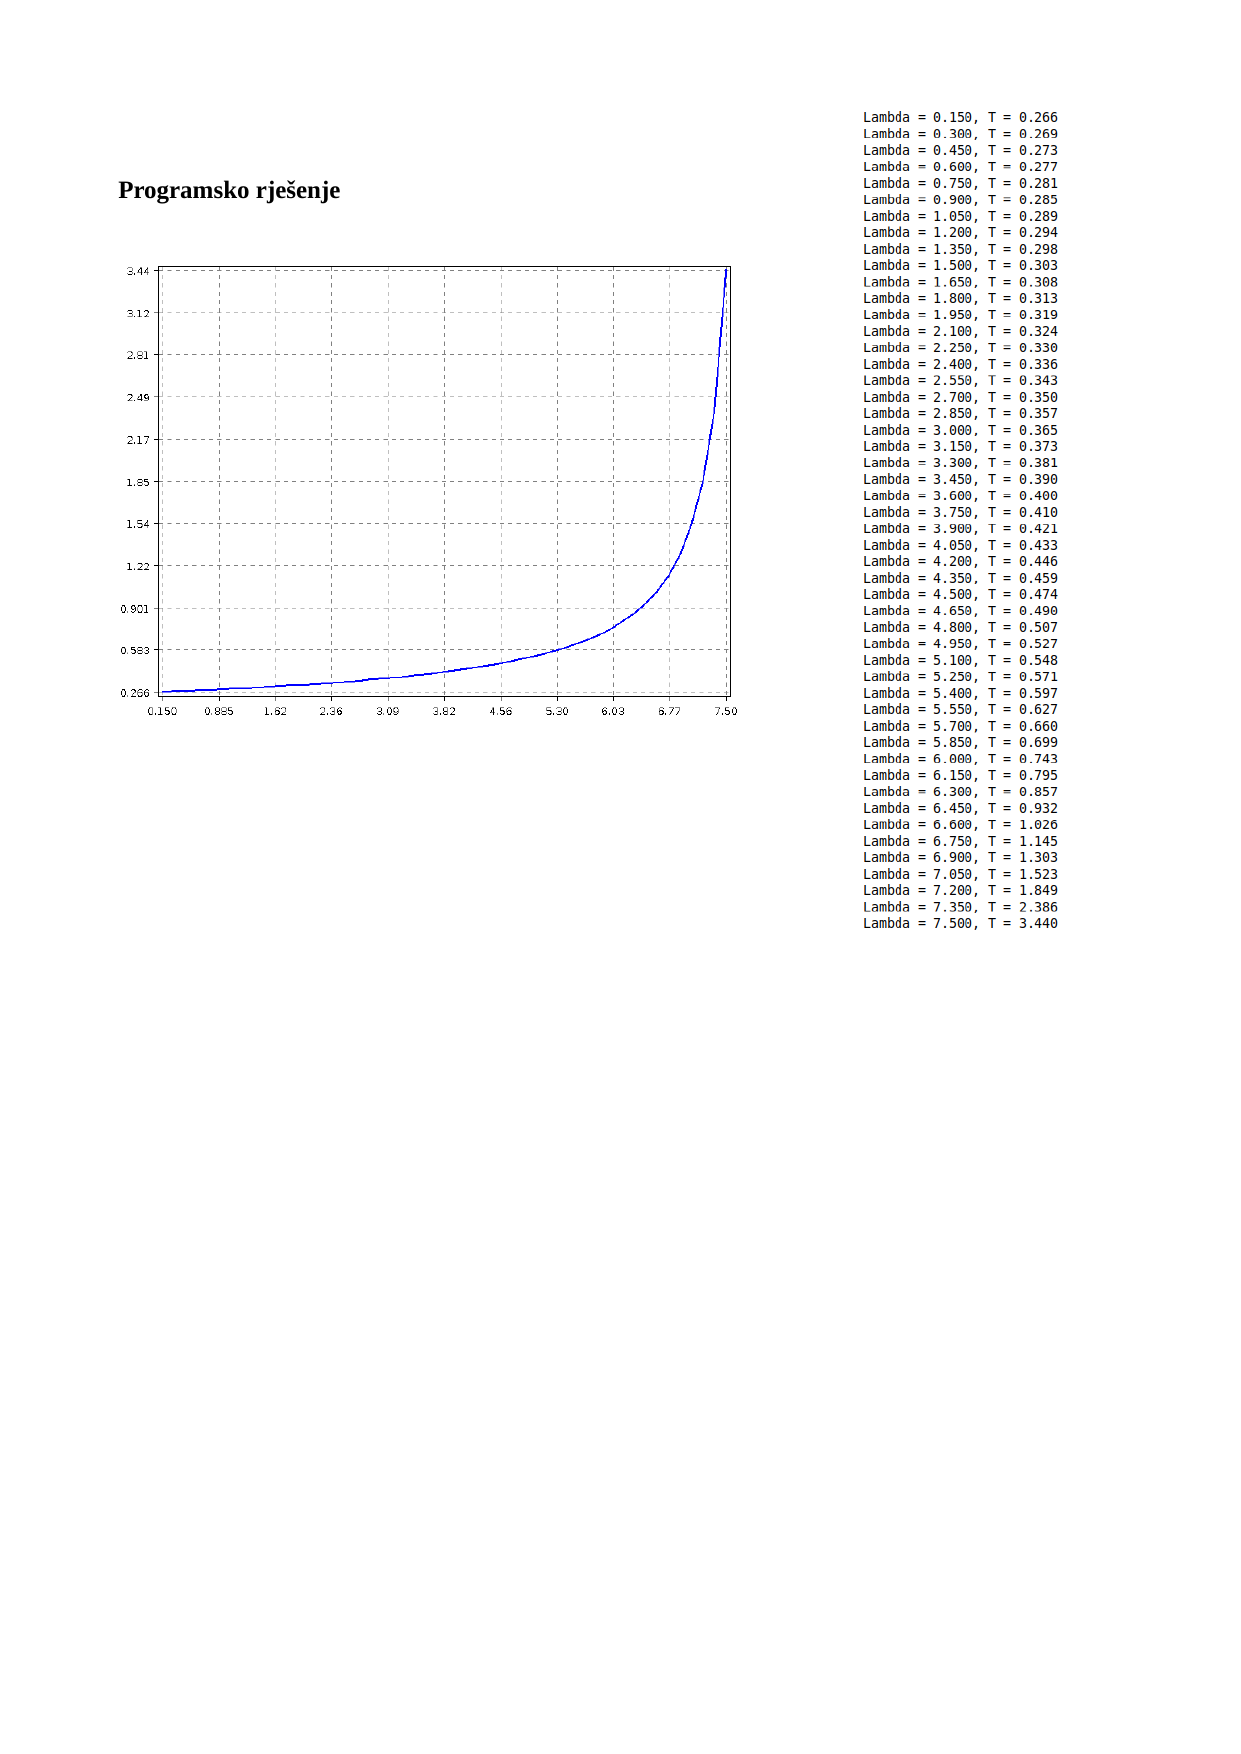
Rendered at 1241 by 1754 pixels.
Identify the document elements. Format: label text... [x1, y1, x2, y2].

text [1069, 176, 1122, 204]
picture [103, 233, 768, 732]
text Programsko rješenje [118, 176, 863, 204]
picture [863, 108, 1069, 941]
